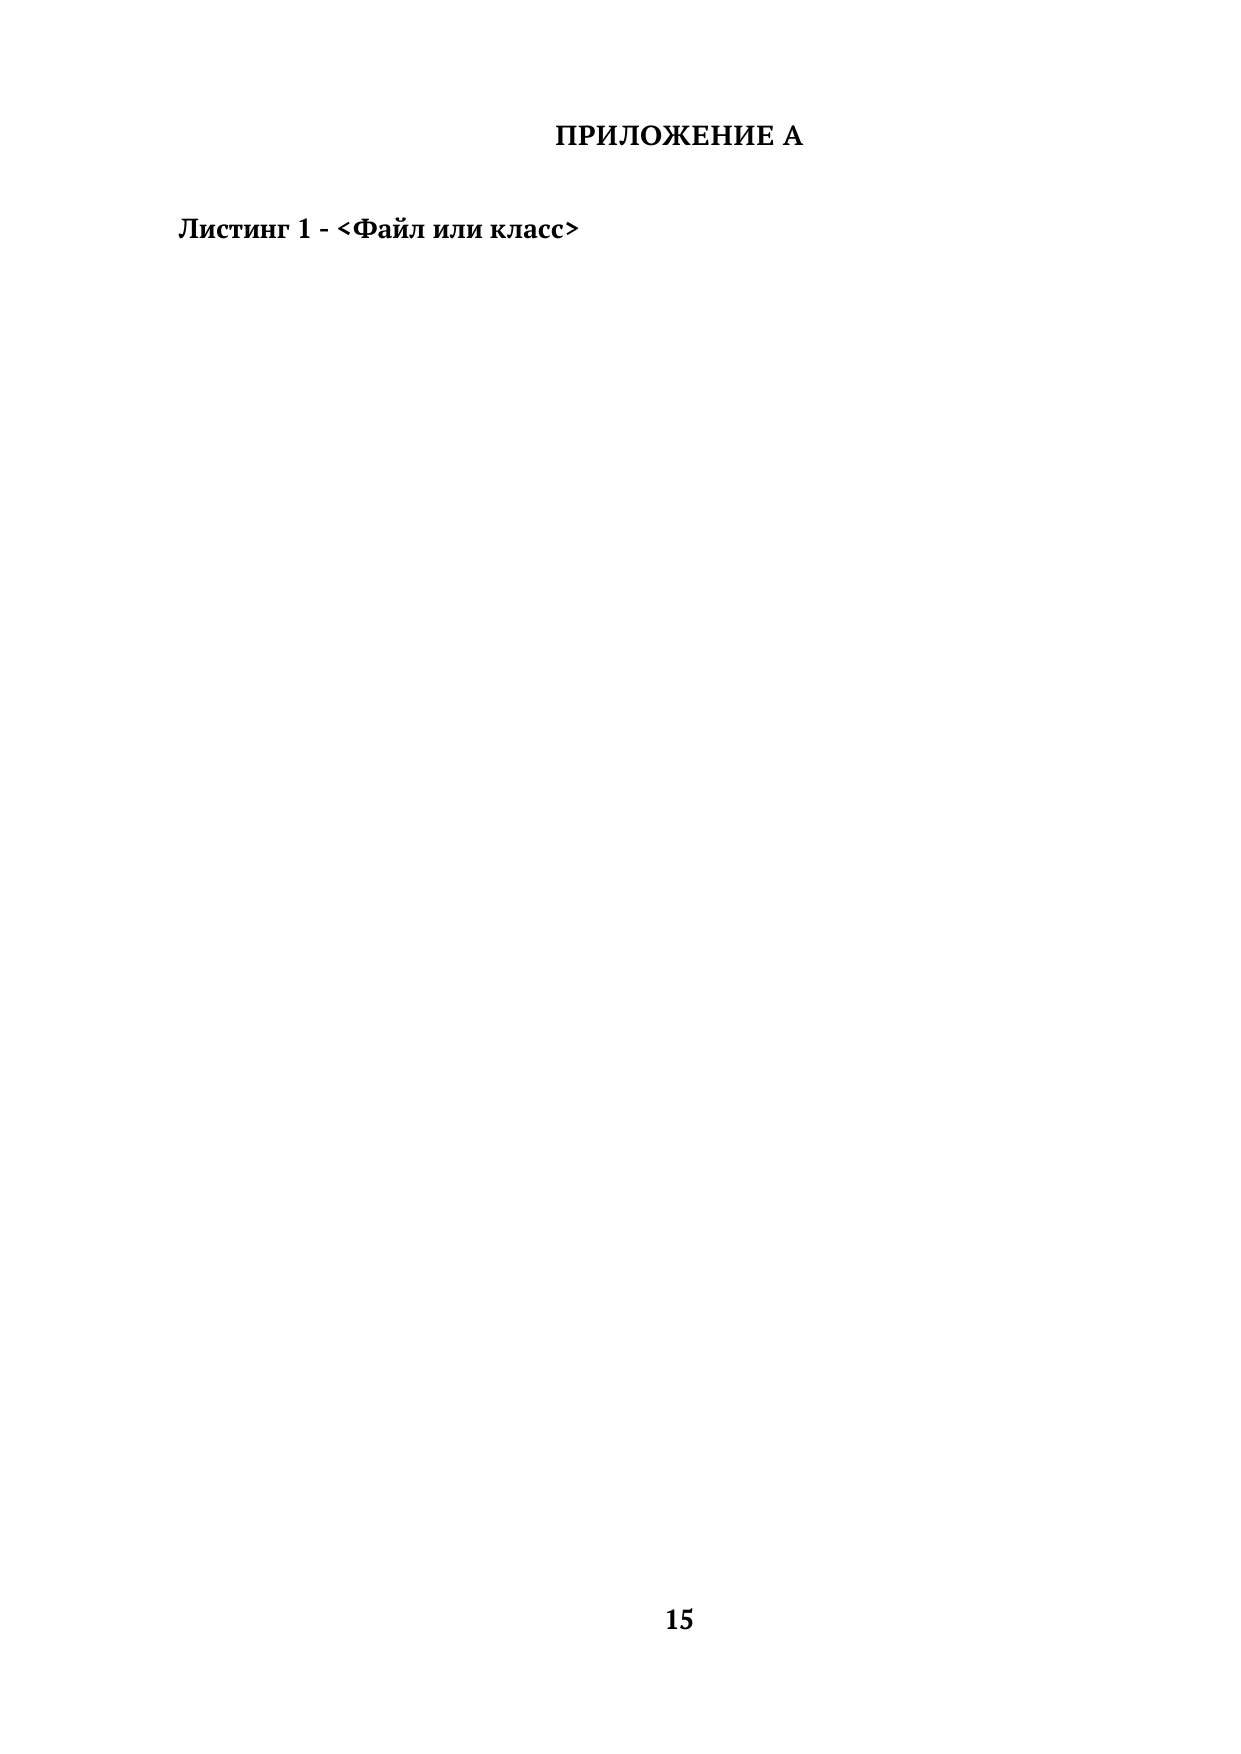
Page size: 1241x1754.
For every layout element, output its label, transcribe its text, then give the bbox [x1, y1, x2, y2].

text Листинг 1 - <Файл или класс> [177, 211, 1181, 244]
subtitle ПРИЛОЖЕНИЕ А [177, 118, 1181, 152]
